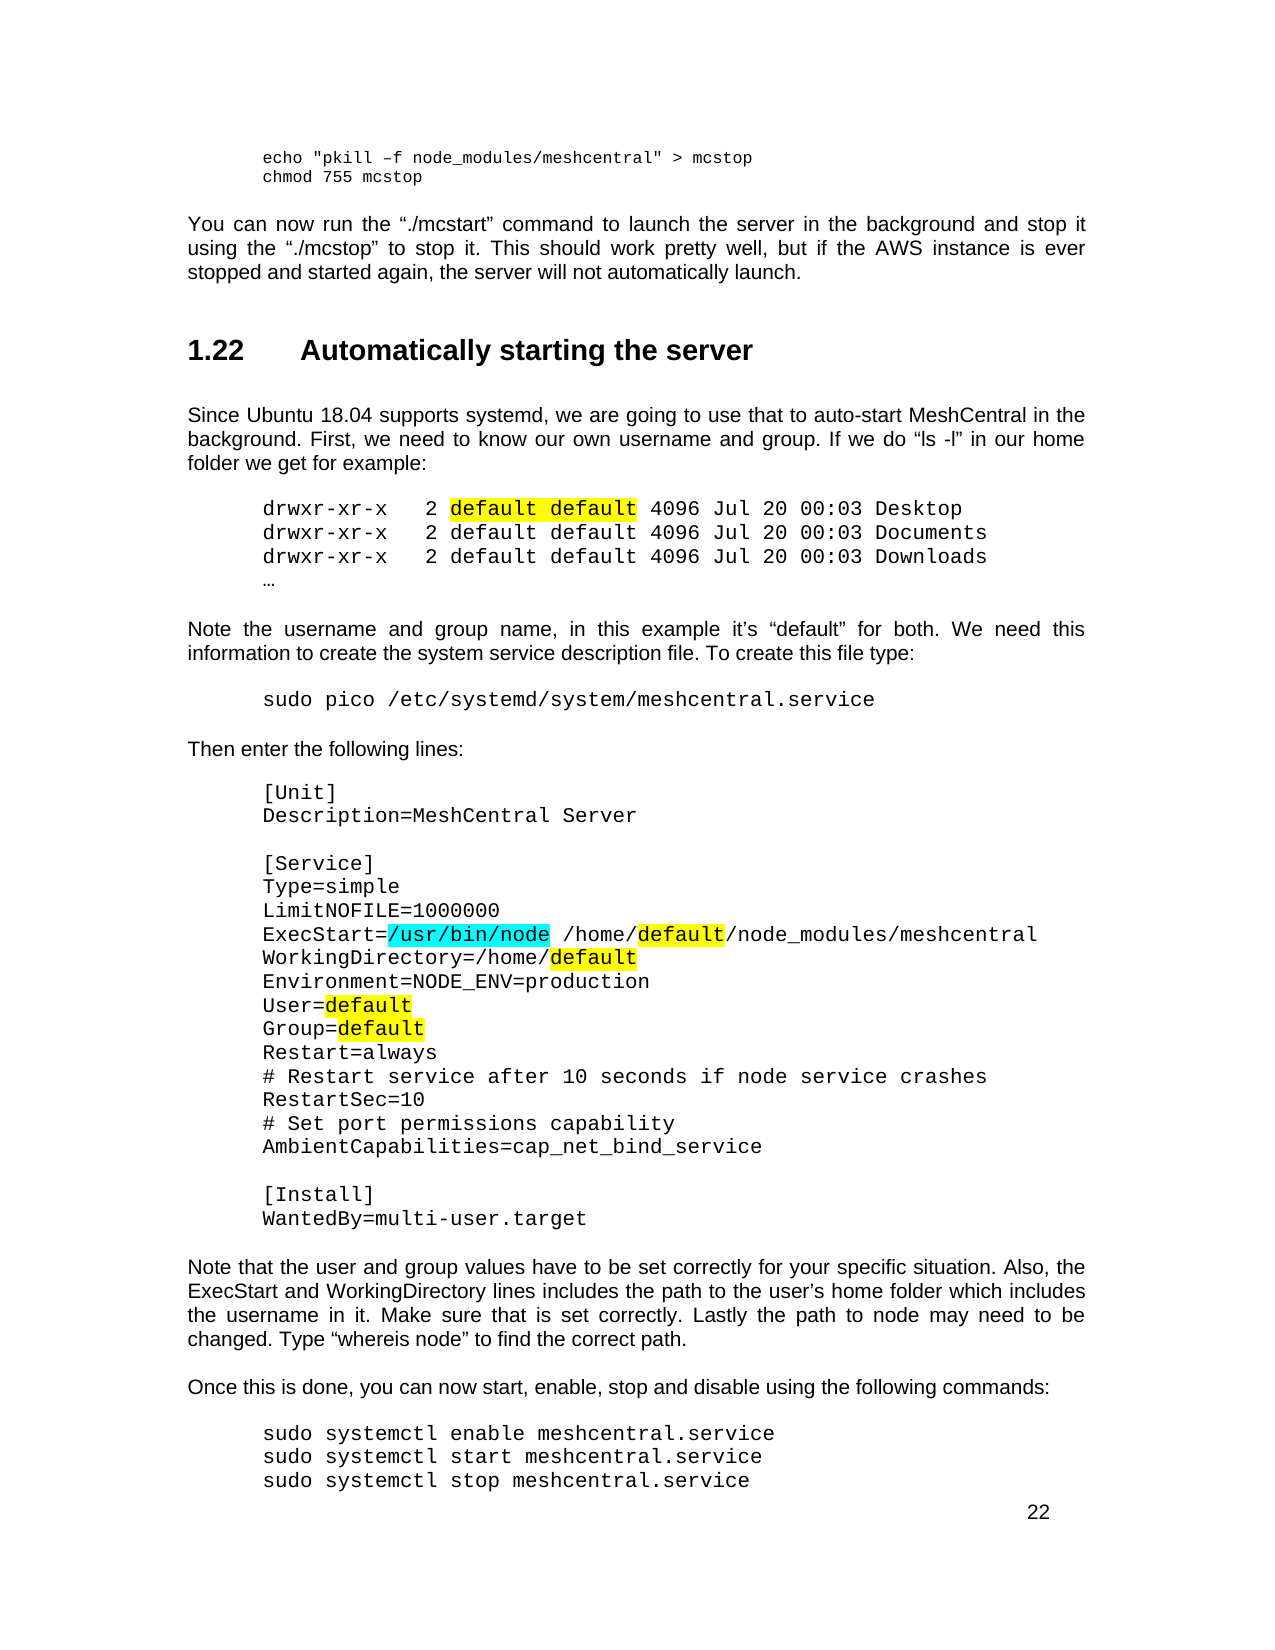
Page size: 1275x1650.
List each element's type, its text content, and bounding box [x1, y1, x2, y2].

text RestartSec=10 [262, 1089, 1087, 1113]
text Since Ubuntu 18.04 supports systemd, we are going to use that to auto-start MeshCentral in the background. First, we need to know our own username and group. If we do “ls -l” in our home folder we get for example: [187, 402, 1087, 474]
text WantedBy=multi-user.target [262, 1207, 1087, 1231]
text Type=simple [262, 876, 1087, 900]
text Note that the user and group values have to be set correctly for your specific situation. Also, the ExecStart and WorkingDirectory lines includes the path to the user’s home folder which includes the username in it. Make sure that is set correctly. Lastly the path to node may need to be changed. Type “whereis node” to find the correct path. [187, 1255, 1087, 1351]
text [Unit] [262, 782, 1087, 806]
text Group=default [262, 1018, 1087, 1042]
text drwxr-xr-x 2 default default 4096 Jul 20 00:03 Desktop [262, 498, 1087, 522]
text sudo systemctl enable meshcentral.service [187, 1423, 1087, 1446]
text WorkingDirectory=/home/default [262, 947, 1087, 971]
subtitle Automatically starting the server [187, 332, 1087, 366]
text User=default [262, 995, 1087, 1018]
text Note the username and group name, in this example it’s “default” for both. We need this information to create the system service description file. To create this file type: [187, 617, 1087, 665]
text ExecStart=/usr/bin/node /home/default/node_modules/meshcentral [262, 924, 1087, 947]
text [Service] [262, 853, 1087, 876]
text # Set port permissions capability [262, 1113, 1087, 1137]
text Description=MeshCentral Server [262, 806, 1087, 829]
text Once this is done, you can now start, enable, stop and disable using the following commands: [187, 1375, 1087, 1399]
text echo "pkill –f node_modules/meshcentral" > mcstop [187, 150, 1087, 169]
text AmbientCapabilities=cap_net_bind_service [262, 1137, 1087, 1160]
text drwxr-xr-x 2 default default 4096 Jul 20 00:03 Downloads [262, 546, 1087, 569]
text … [262, 569, 1087, 593]
text sudo systemctl stop meshcentral.service [187, 1470, 1087, 1494]
text chmod 755 mcstop [187, 169, 1087, 188]
text Restart=always [262, 1042, 1087, 1066]
text # Restart service after 10 seconds if node service crashes [262, 1066, 1087, 1089]
text [Install] [262, 1184, 1087, 1207]
text sudo systemctl start meshcentral.service [187, 1446, 1087, 1470]
text Then enter the following lines: [187, 736, 1087, 760]
text LimitNOFILE=1000000 [262, 900, 1087, 924]
text sudo pico /etc/systemd/system/meshcentral.service [262, 689, 1087, 712]
text drwxr-xr-x 2 default default 4096 Jul 20 00:03 Documents [262, 522, 1087, 546]
text Environment=NODE_ENV=production [262, 971, 1087, 995]
text You can now run the “./mcstart” command to launch the server in the background and stop it using the “./mcstop” to stop it. This should work pretty well, but if the AWS instance is ever stopped and started again, the server will not automatically launch. [187, 212, 1087, 283]
